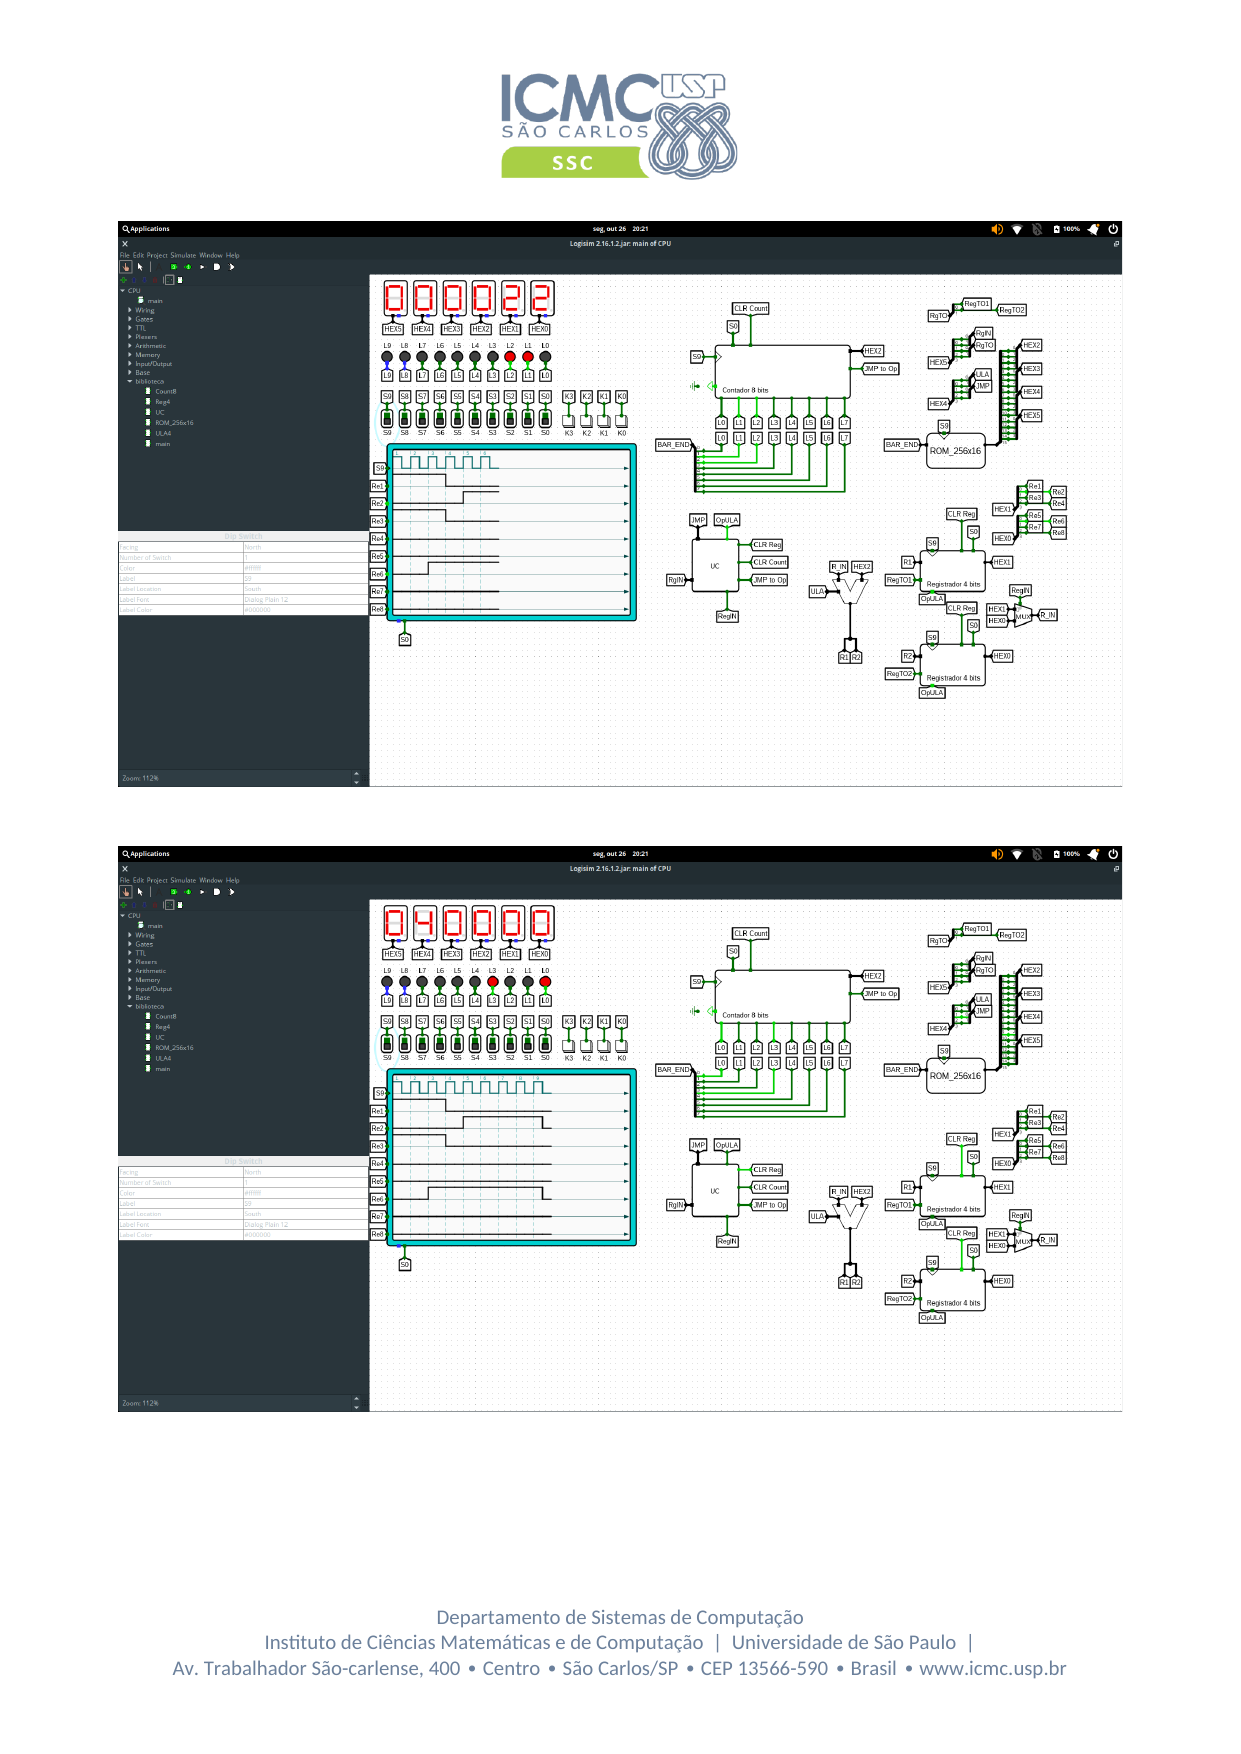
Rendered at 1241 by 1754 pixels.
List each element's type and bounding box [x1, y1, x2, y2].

picture [501, 73, 738, 180]
picture [118, 846, 1123, 1412]
picture [118, 221, 1123, 787]
